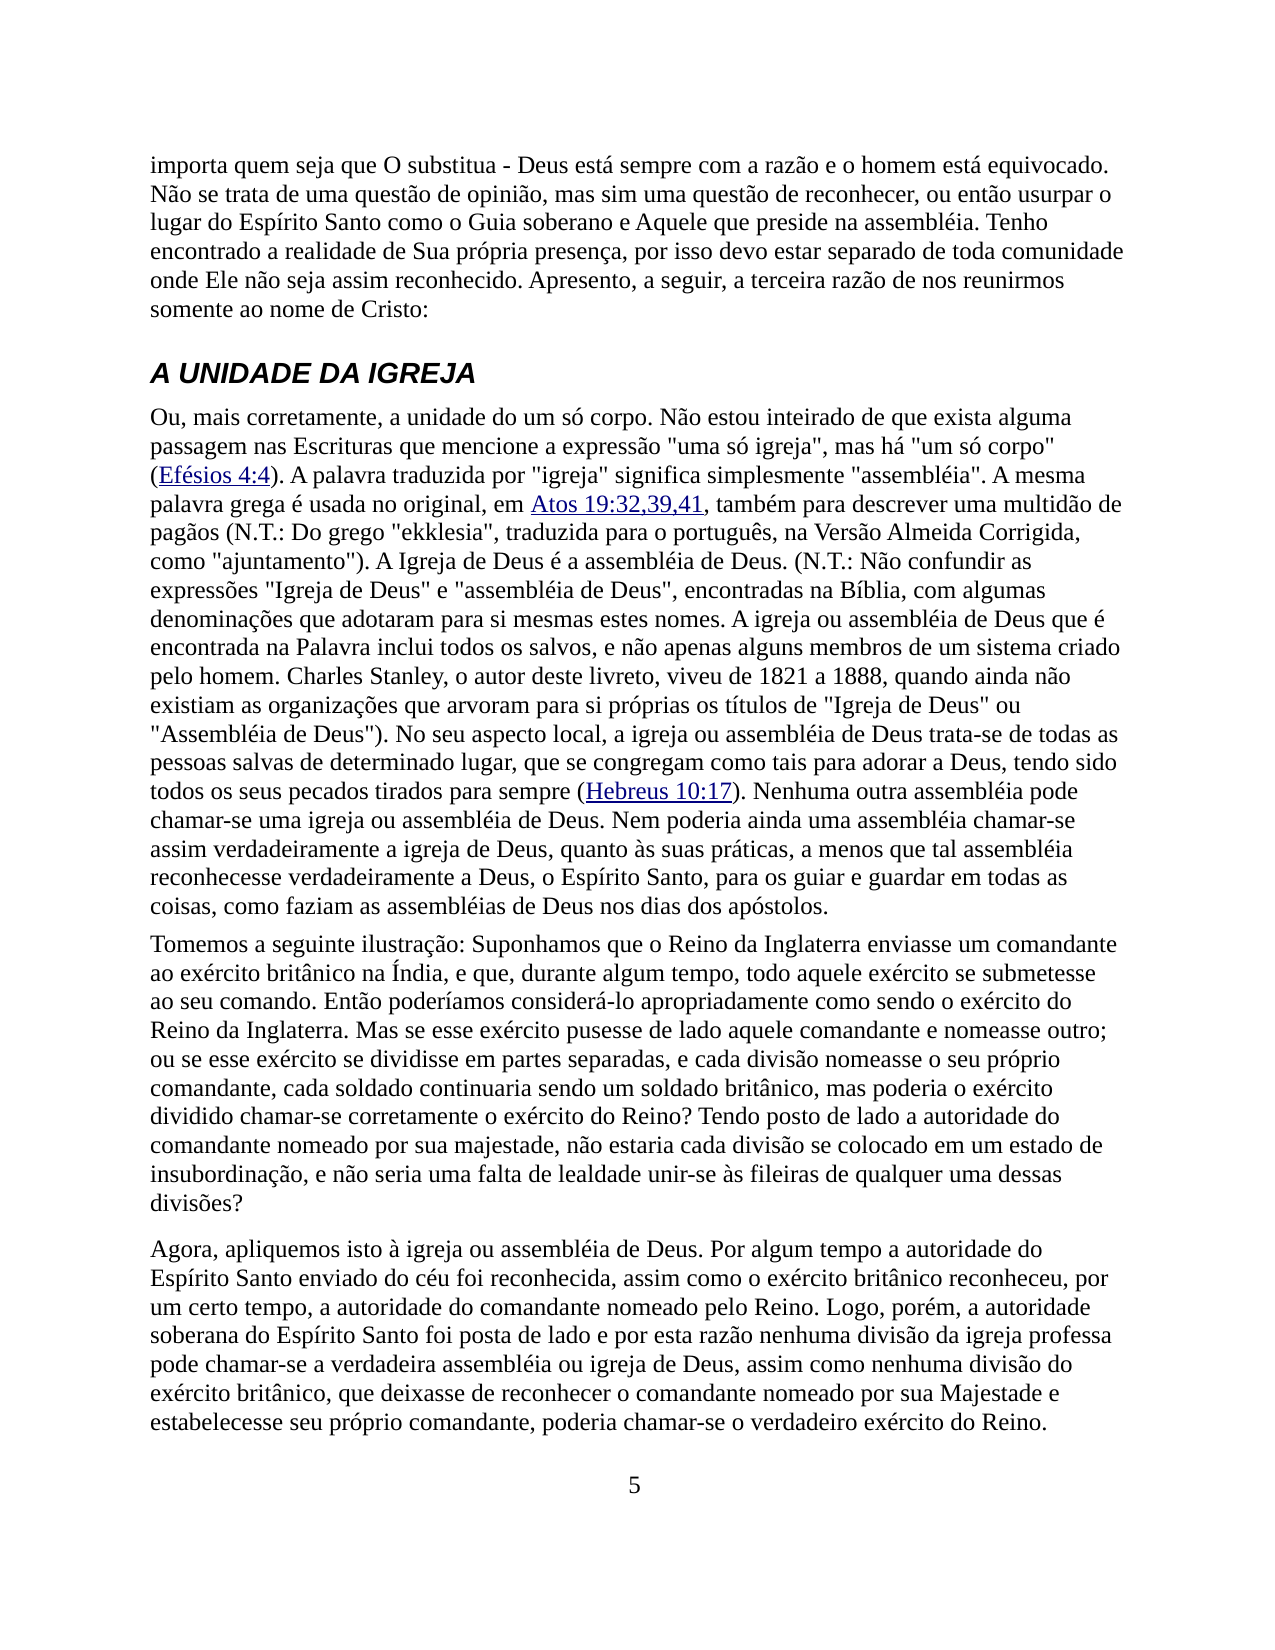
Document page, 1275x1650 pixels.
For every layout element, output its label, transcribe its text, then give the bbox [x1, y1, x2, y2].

text Tomemos a seguinte ilustração: Suponhamos que o Reino da Inglaterra enviasse um comandante ao exército britânico na Índia, e que, durante algum tempo, todo aquele exército se submetesse ao seu comando. Então poderíamos considerá-lo apropriadamente como sendo o exército do Reino da Inglaterra. Mas se esse exército pusesse de lado aquele comandante e nomeasse outro; ou se esse exército se dividisse em partes separadas, e cada divisão nomeasse o seu próprio comandante, cada soldado continuaria sendo um soldado britânico, mas poderia o exército dividido chamar-se corretamente o exército do Reino? Tendo posto de lado a autoridade do comandante nomeado por sua majestade, não estaria cada divisão se colocado em um estado de insubordinação, e não seria uma falta de lealdade unir-se às fileiras de qualquer uma dessas divisões? [150, 929, 1125, 1216]
subtitle A UNIDADE DA IGREJA [150, 356, 1125, 390]
text importa quem seja que O substitua - Deus está sempre com a razão e o homem está equivocado. Não se trata de uma questão de opinião, mas sim uma questão de reconhecer, ou então usurpar o lugar do Espírito Santo como o Guia soberano e Aquele que preside na assembléia. Tenho encontrado a realidade de Sua própria presença, por isso devo estar separado de toda comunidade onde Ele não seja assim reconhecido. Apresento, a seguir, a terceira razão de nos reunirmos somente ao nome de Cristo: [150, 150, 1125, 322]
text Agora, apliquemos isto à igreja ou assembléia de Deus. Por algum tempo a autoridade do Espírito Santo enviado do céu foi reconhecida, assim como o exército britânico reconheceu, por um certo tempo, a autoridade do comandante nomeado pelo Reino. Logo, porém, a autoridade soberana do Espírito Santo foi posta de lado e por esta razão nenhuma divisão da igreja professa pode chamar-se a verdadeira assembléia ou igreja de Deus, assim como nenhuma divisão do exército britânico, que deixasse de reconhecer o comandante nomeado por sua Majestade e estabelecesse seu próprio comandante, poderia chamar-se o verdadeiro exército do Reino. [150, 1234, 1125, 1436]
text Ou, mais corretamente, a unidade do um só corpo. Não estou inteirado de que exista alguma passagem nas Escrituras que mencione a expressão "uma só igreja", mas há "um só corpo" (Efésios 4:4). A palavra traduzida por "igreja" significa simplesmente "assembléia". A mesma palavra grega é usada no original, em Atos 19:32,39,41, também para descrever uma multidão de pagãos (N.T.: Do grego "ekklesia", traduzida para o português, na Versão Almeida Corrigida, como "ajuntamento"). A Igreja de Deus é a assembléia de Deus. (N.T.: Não confundir as expressões "Igreja de Deus" e "assembléia de Deus", encontradas na Bíblia, com algumas denominações que adotaram para si mesmas estes nomes. A igreja ou assembléia de Deus que é encontrada na Palavra inclui todos os salvos, e não apenas alguns membros de um sistema criado pelo homem. Charles Stanley, o autor deste livreto, viveu de 1821 a 1888, quando ainda não existiam as organizações que arvoram para si próprias os títulos de "Igreja de Deus" ou "Assembléia de Deus"). No seu aspecto local, a igreja ou assembléia de Deus trata-se de todas as pessoas salvas de determinado lugar, que se congregam como tais para adorar a Deus, tendo sido todos os seus pecados tirados para sempre (Hebreus 10:17). Nenhuma outra assembléia pode chamar-se uma igreja ou assembléia de Deus. Nem poderia ainda uma assembléia chamar-se assim verdadeiramente a igreja de Deus, quanto às suas práticas, a menos que tal assembléia reconhecesse verdadeiramente a Deus, o Espírito Santo, para os guiar e guardar em todas as coisas, como faziam as assembléias de Deus nos dias dos apóstolos. [150, 402, 1125, 920]
